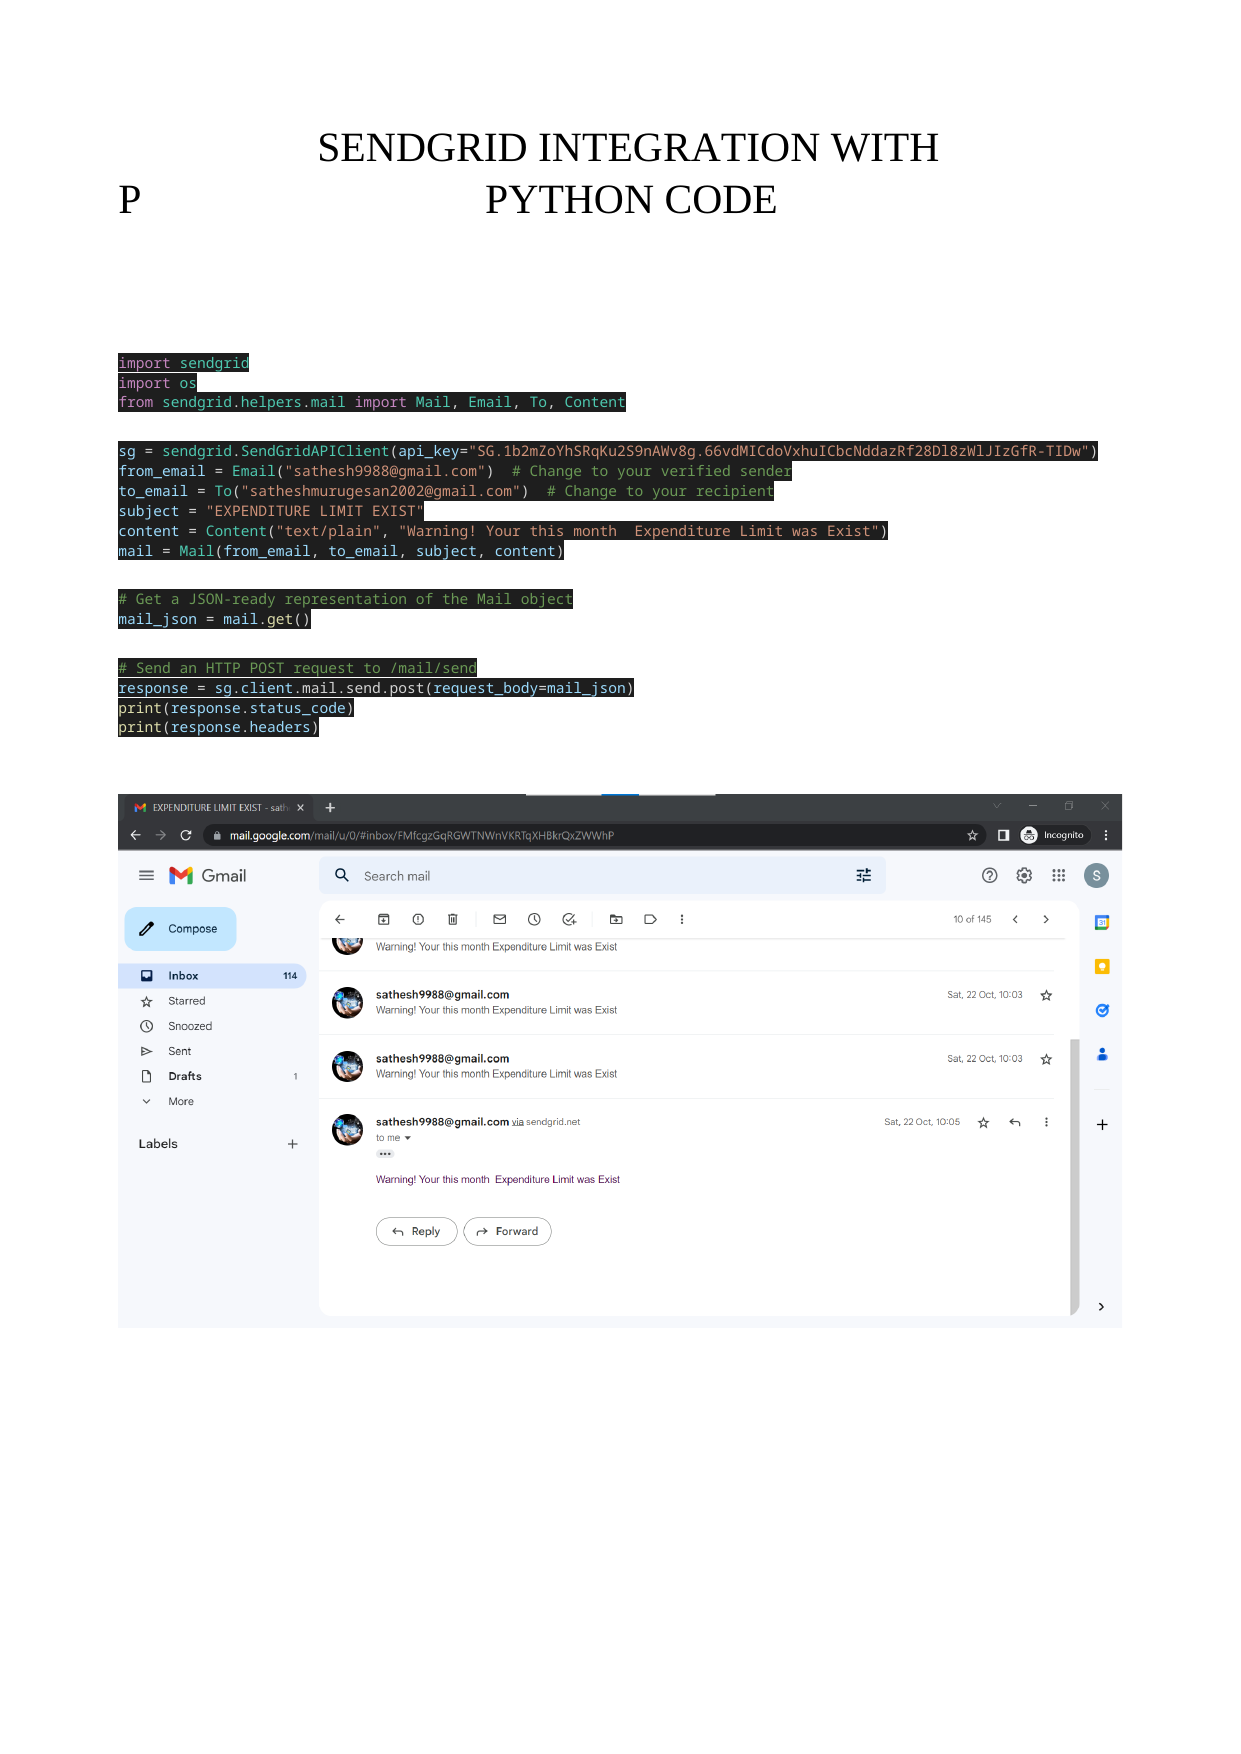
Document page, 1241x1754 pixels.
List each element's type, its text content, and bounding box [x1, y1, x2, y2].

text mail_json = mail.get() [118, 609, 1122, 629]
text # Send an HTTP POST request to /mail/send [118, 658, 1122, 677]
text sg = sendgrid.SendGridAPIClient(api_key="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") [118, 441, 1122, 461]
text import os [118, 372, 1122, 392]
text # Get a JSON-ready representation of the Mail object [118, 589, 1122, 609]
text response = sg.client.mail.send.post(request_body=mail_json) [118, 677, 1122, 697]
text print(response.headers) [118, 717, 1122, 737]
text to_email = To("satheshmurugesan2002@gmail.com") # Change to your recipient [118, 481, 1122, 501]
text print(response.status_code) [118, 697, 1122, 717]
text mail = Mail(from_email, to_email, subject, content) [118, 540, 1122, 560]
text from_email = Email("sathesh9988@gmail.com") # Change to your verified sender [118, 461, 1122, 481]
text import sendgrid [118, 352, 1122, 372]
picture [118, 794, 1123, 1328]
text subject = "EXPENDITURE LIMIT EXIST" [118, 501, 1122, 521]
text content = Content("text/plain", "Warning! Your this month Expenditure Limit was Exist") [118, 521, 1122, 540]
text from sendgrid.helpers.mail import Mail, Email, To, Content [118, 392, 1122, 412]
